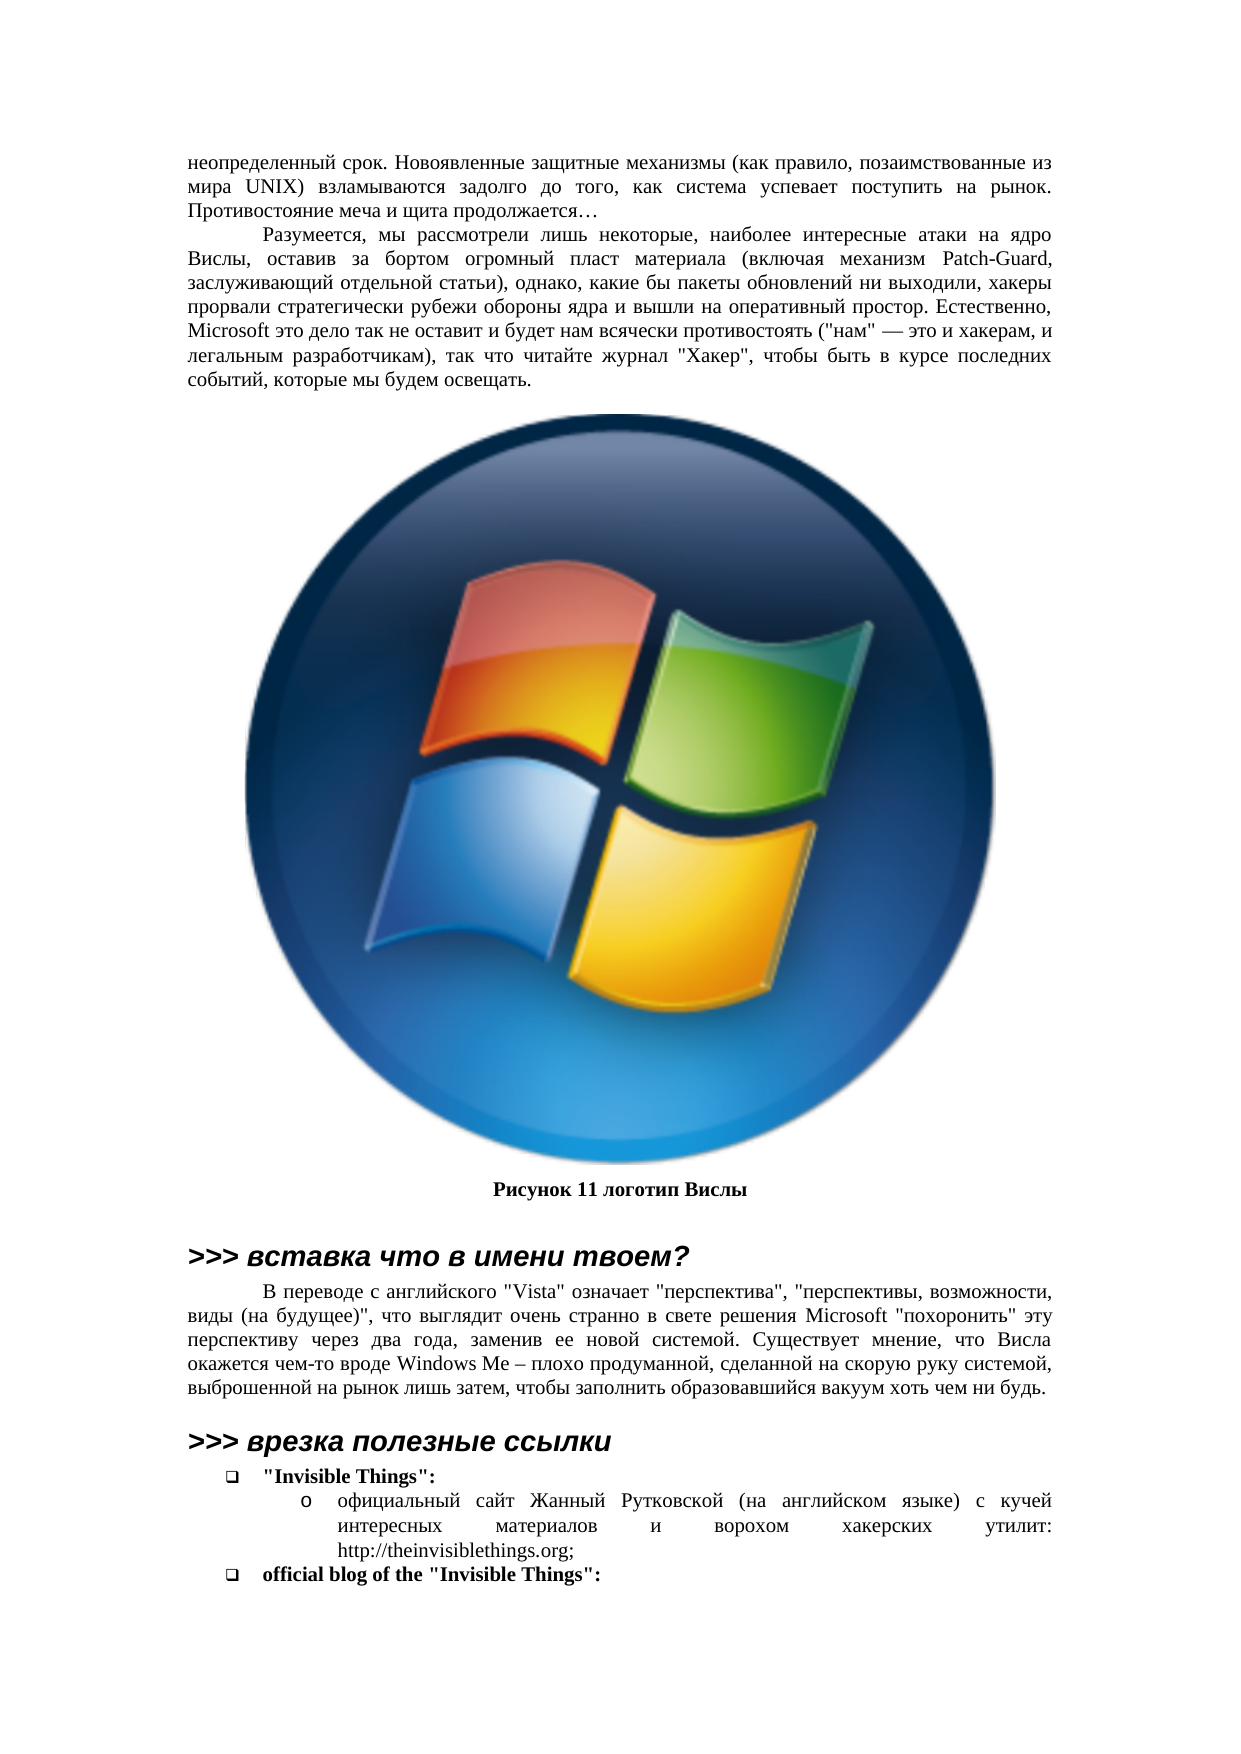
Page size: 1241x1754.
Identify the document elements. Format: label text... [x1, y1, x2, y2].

subtitle >>> вставка что в имени твоем? [187, 1239, 1053, 1272]
text Рисунок 11 логотип Вислы [187, 1177, 1053, 1201]
list официальный сайт Жанный Рутковской (на английском языке) с кучей интересных материалов и ворохом хакерских утилит: http://theinvisiblethings.org; [300, 1488, 1053, 1562]
text неопределенный срок. Новоявленные защитные механизмы (как правило, позаимствованные из мира UNIX) взламываются задолго до того, как система успевает поступить на рынок. Противостояние меча и щита продолжается… [187, 150, 1053, 222]
subtitle >>> врезка полезные ссылки [187, 1424, 1053, 1457]
list official blog of the "Invisible Things": [225, 1562, 1053, 1586]
list "Invisible Things": [225, 1464, 1053, 1488]
picture [244, 414, 996, 1165]
text В переводе с английского "Vista" означает "перспектива", "перспективы, возможности, виды (на будущее)", что выглядит очень странно в свете решения Microsoft "похоронить" эту перспективу через два года, заменив ее новой системой. Существует мнение, что Висла окажется чем-то вроде Windows Me – плохо продуманной, сделанной на скорую руку системой, выброшенной на рынок лишь затем, чтобы заполнить образовавшийся вакуум хоть чем ни будь. [187, 1278, 1053, 1399]
text Разумеется, мы рассмотрели лишь некоторые, наиболее интересные атаки на ядро Вислы, оставив за бортом огромный пласт материала (включая механизм Patch-Guard, заслуживающий отдельной статьи), однако, какие бы пакеты обновлений ни выходили, хакеры прорвали стратегически рубежи обороны ядра и вышли на оперативный простор. Естественно, Microsoft это дело так не оставит и будет нам всячески противостоять ("нам" — это и хакерам, и легальным разработчикам), так что читайте журнал "Хакер", чтобы быть в курсе последних событий, которые мы будем освещать. [187, 222, 1053, 391]
